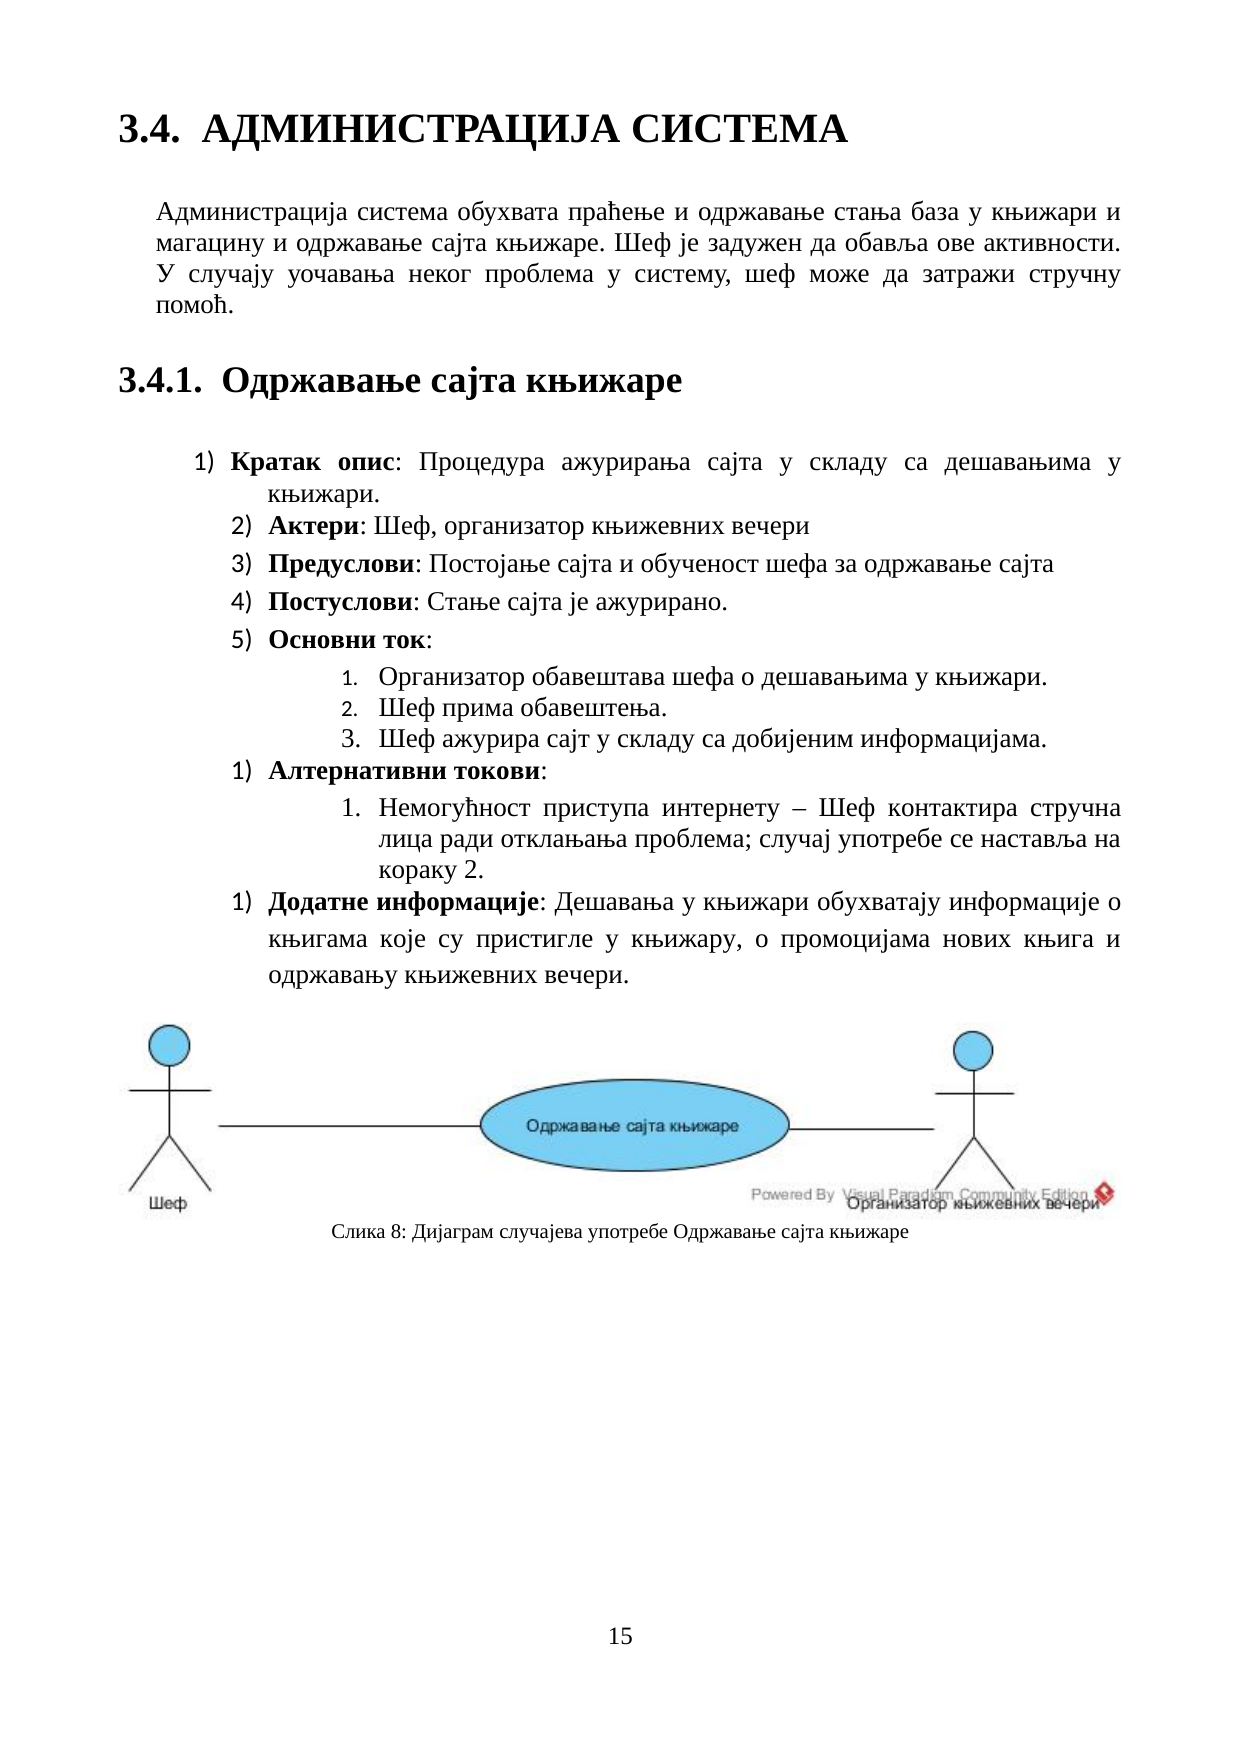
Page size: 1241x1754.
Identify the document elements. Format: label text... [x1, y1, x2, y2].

text 3.4.1. Одржавање сајта књижаре [118, 358, 1122, 401]
list Шеф прима обавештења. [341, 691, 1122, 722]
text Администрација система обухвата праћење и одржавање стања база у књижари и магацину и одржавање сајта књижаре. Шеф је задужен да обавља ове активности. У случају уочавања неког проблема у систему, шеф може да затражи стручну помоћ. [156, 195, 1122, 319]
list Актери: Шеф, организатор књижевних вечери [231, 508, 1122, 541]
list Кратак опис: Процедура ажурирања сајта у складу са дешавањима у књижари. [193, 444, 1122, 508]
list Постуслови: Стање сајта је ажурирано. [231, 584, 1122, 617]
list Алтернативни токови: [231, 753, 1122, 786]
list Додатне информације: Дешавања у књижари обухватају информације о књигама које су пристигле у књижару, о промоцијама нових књига и одржавању књижевних вечери. [231, 884, 1122, 989]
list Предуслови: Постојање сајта и обученост шефа за одржавање сајта [231, 546, 1122, 579]
list Шеф ажурира сајт у складу са добијеним информацијама. [341, 722, 1122, 753]
list Организатор обавештава шефа о дешавањима у књижари. [341, 660, 1122, 691]
text Слика 8: Дијаграм случајева употребе Одржавање сајта књижаре [118, 1220, 1122, 1243]
list Немогућност приступа интернету – Шеф контактира стручна лица ради отклањања проблема; случај употребе се наставља на кораку 2. [341, 791, 1122, 884]
list Основни ток: [231, 622, 1122, 655]
text 3.4. АДМИНИСТРАЦИЈА СИСТЕМА [118, 104, 1122, 152]
picture [118, 1022, 1123, 1220]
